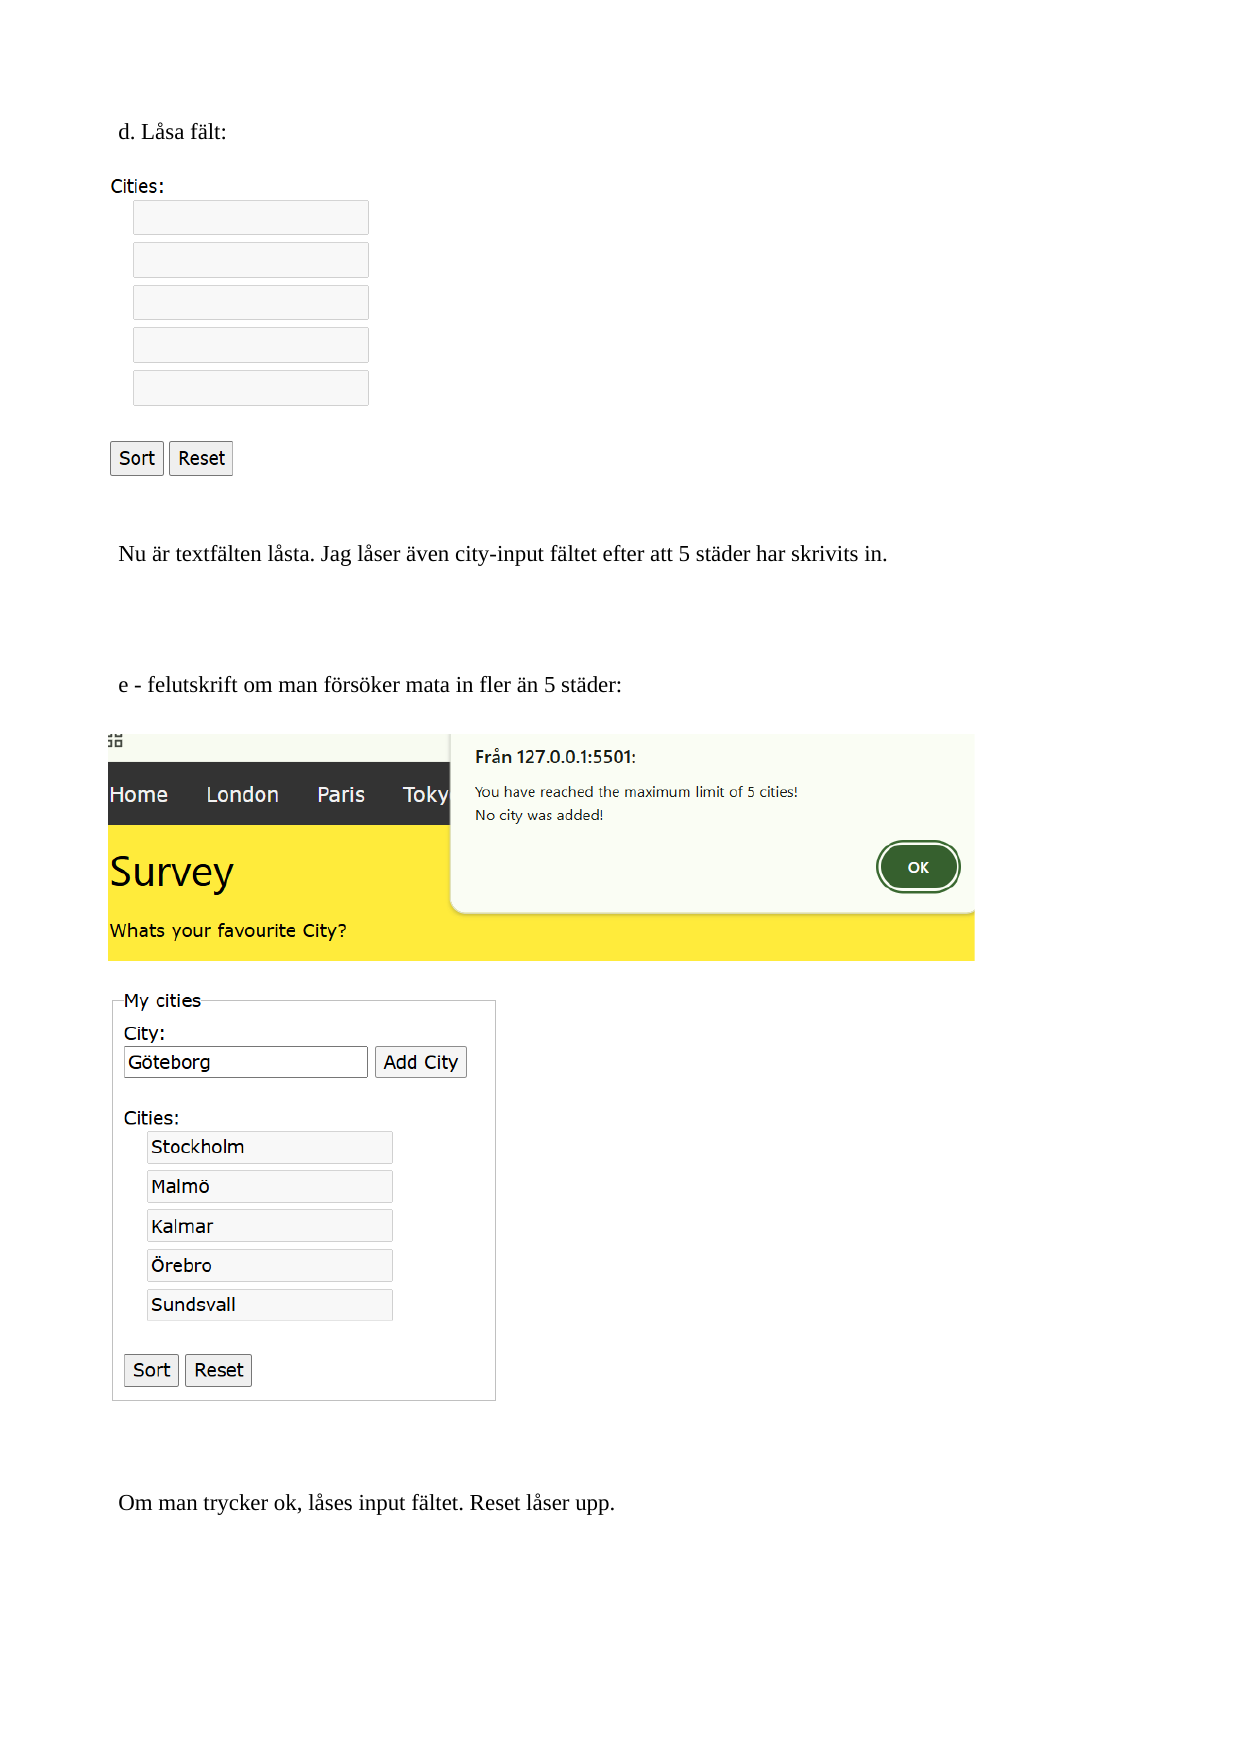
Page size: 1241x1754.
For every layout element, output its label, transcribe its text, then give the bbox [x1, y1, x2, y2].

text Om man trycker ok, låses input fältet. Reset låser upp. [118, 1488, 1122, 1515]
picture [106, 153, 457, 485]
text d. Låsa fält: [118, 118, 1122, 144]
picture [108, 734, 975, 1432]
text Nu är textfälten låsta. Jag låser även city-input fältet efter att 5 städer har skrivits in. [118, 540, 1122, 566]
text e - felutskrift om man försöker mata in fler än 5 städer: [118, 672, 1122, 698]
